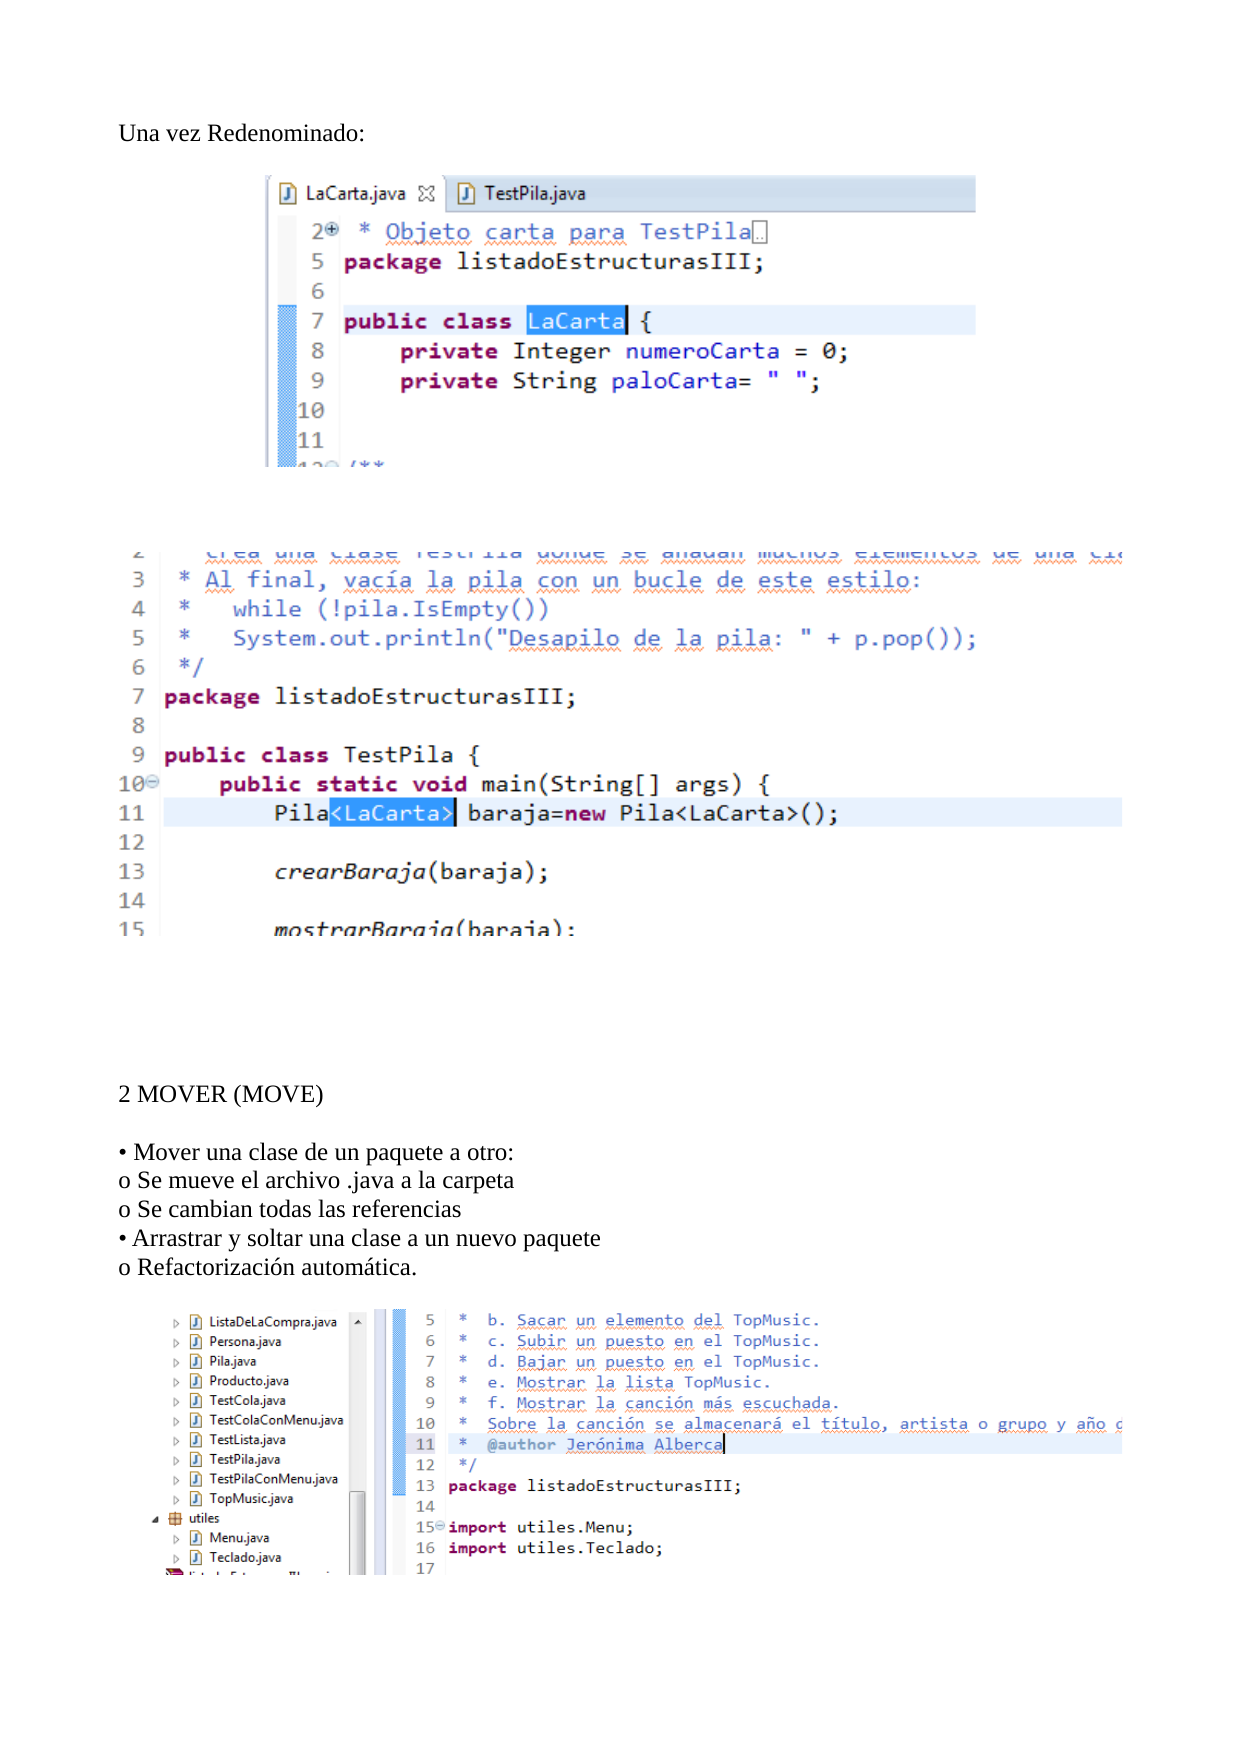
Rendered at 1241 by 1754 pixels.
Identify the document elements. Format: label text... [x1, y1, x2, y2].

text o Refactorización automática. [118, 1252, 1122, 1281]
text • Arrastrar y soltar una clase a un nuevo paquete [118, 1223, 1122, 1252]
picture [264, 175, 976, 467]
text o Se cambian todas las referencias [118, 1194, 1122, 1223]
text 2 MOVER (MOVE) [118, 1079, 1122, 1108]
picture [118, 552, 1123, 936]
text • Mover una clase de un paquete a otro: [118, 1137, 1122, 1166]
picture [118, 1309, 1123, 1575]
text o Se mueve el archivo .java a la carpeta [118, 1166, 1122, 1194]
text Una vez Redenominado: [118, 118, 1122, 147]
